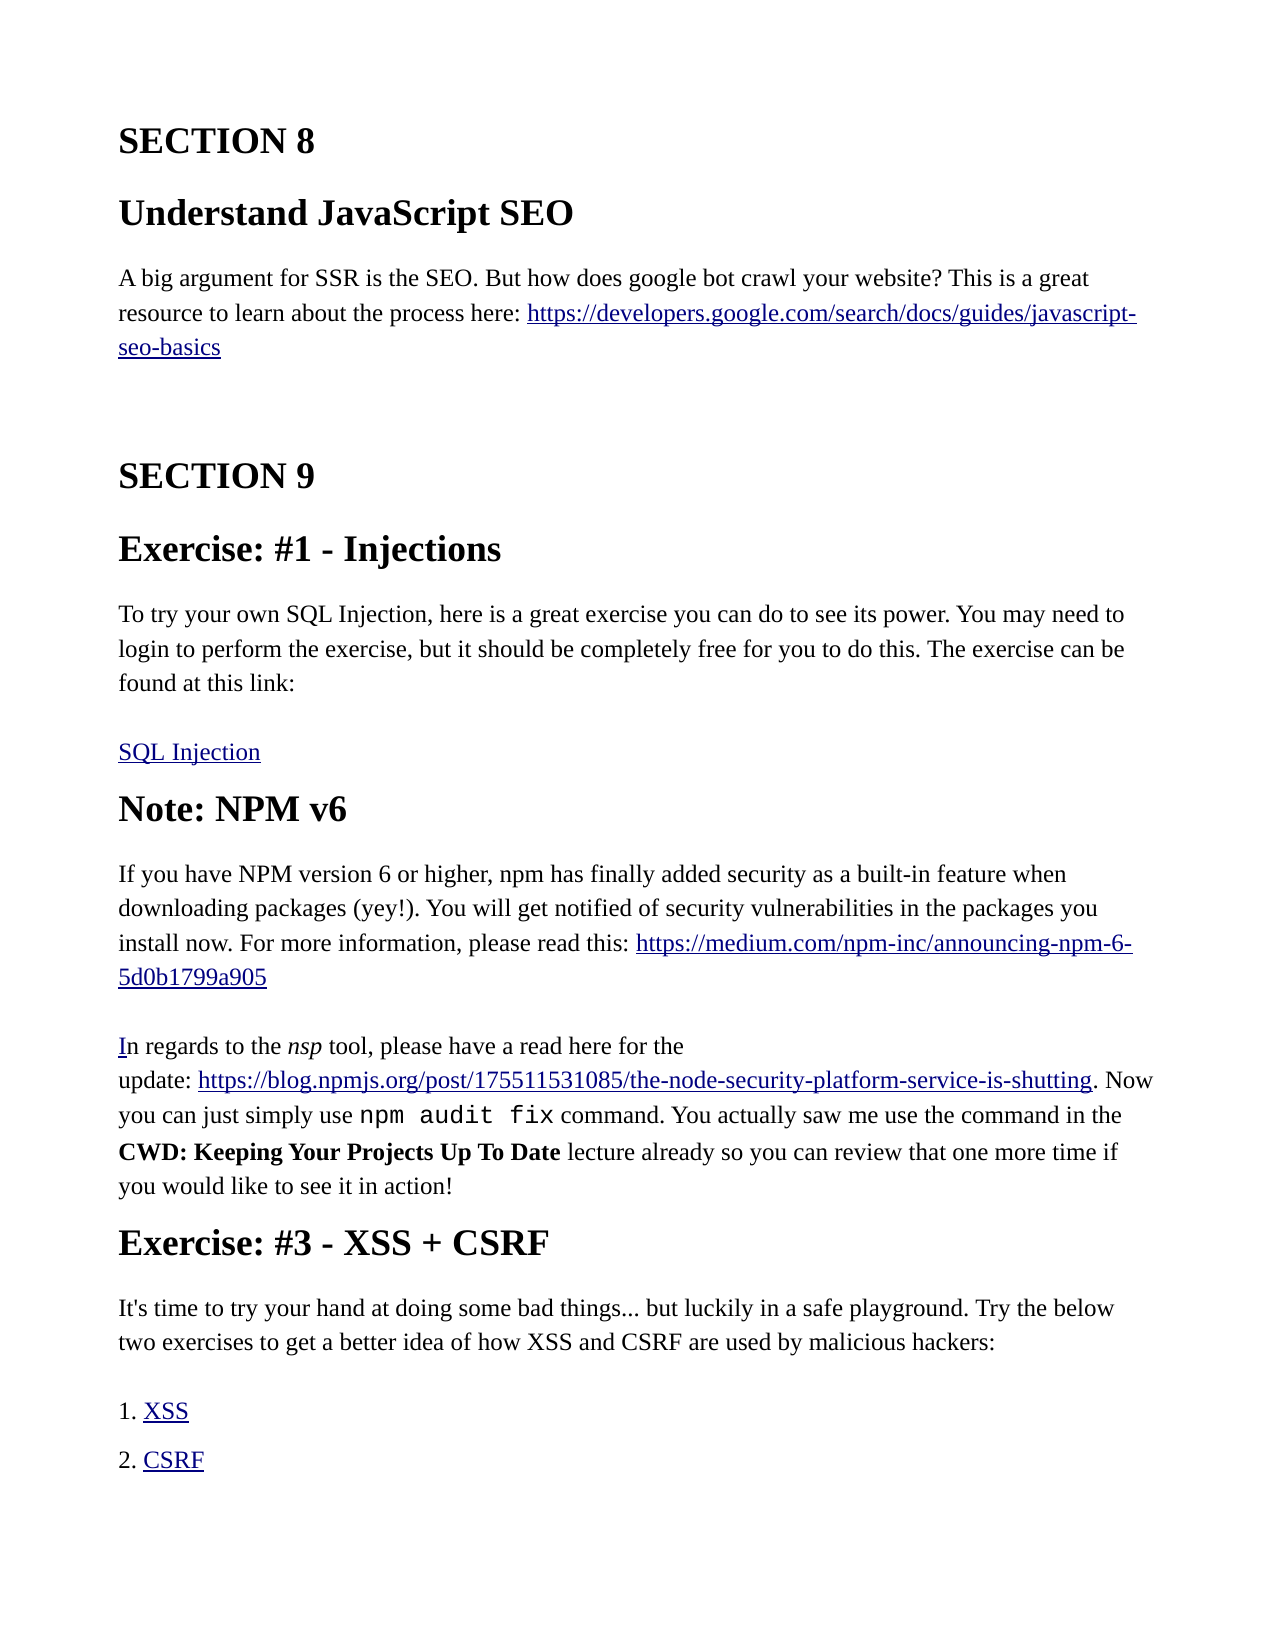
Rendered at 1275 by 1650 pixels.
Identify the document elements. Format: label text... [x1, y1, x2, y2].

text If you have NPM version 6 or higher, npm has finally added security as a built-in feature when downloading packages (yey!). You will get notified of security vulnerabilities in the packages you install now. For more information, please read this: https://medium.com/npm-inc/announcing-npm-6-5d0b1799a905 In regards to the nsp tool, please have a read here for the update: https://blog.npmjs.org/post/175511531085/the-node-security-platform-service-is-shutting. Now you can just simply use npm audit fix command. You actually saw me use the command in the CWD: Keeping Your Projects Up To Date lecture already so you can review that one more time if you would like to see it in action! [118, 859, 1157, 1200]
text SECTION 9 [118, 454, 1157, 497]
text Understand JavaScript SEO [118, 191, 1157, 234]
text A big argument for SSR is the SEO. But how does google bot crawl your website? This is a great resource to learn about the process here: https://developers.google.com/search/docs/guides/javascript-seo-basics [118, 263, 1157, 361]
text Exercise: #1 - Injections [118, 527, 1157, 570]
text It's time to try your hand at doing some bad things... but luckily in a safe playground. Try the below two exercises to get a better idea of how XSS and CSRF are used by malicious hackers: 1. XSS [118, 1293, 1157, 1425]
text Note: NPM v6 [118, 786, 1157, 829]
text 2. CSRF [118, 1445, 1157, 1474]
text SECTION 8 [118, 118, 1157, 161]
text To try your own SQL Injection, here is a great exercise you can do to see its power. You may need to login to perform the exercise, but it should be completely free for you to do this. The exercise can be found at this link: SQL Injection [118, 599, 1157, 766]
text Exercise: #3 - XSS + CSRF [118, 1220, 1157, 1263]
